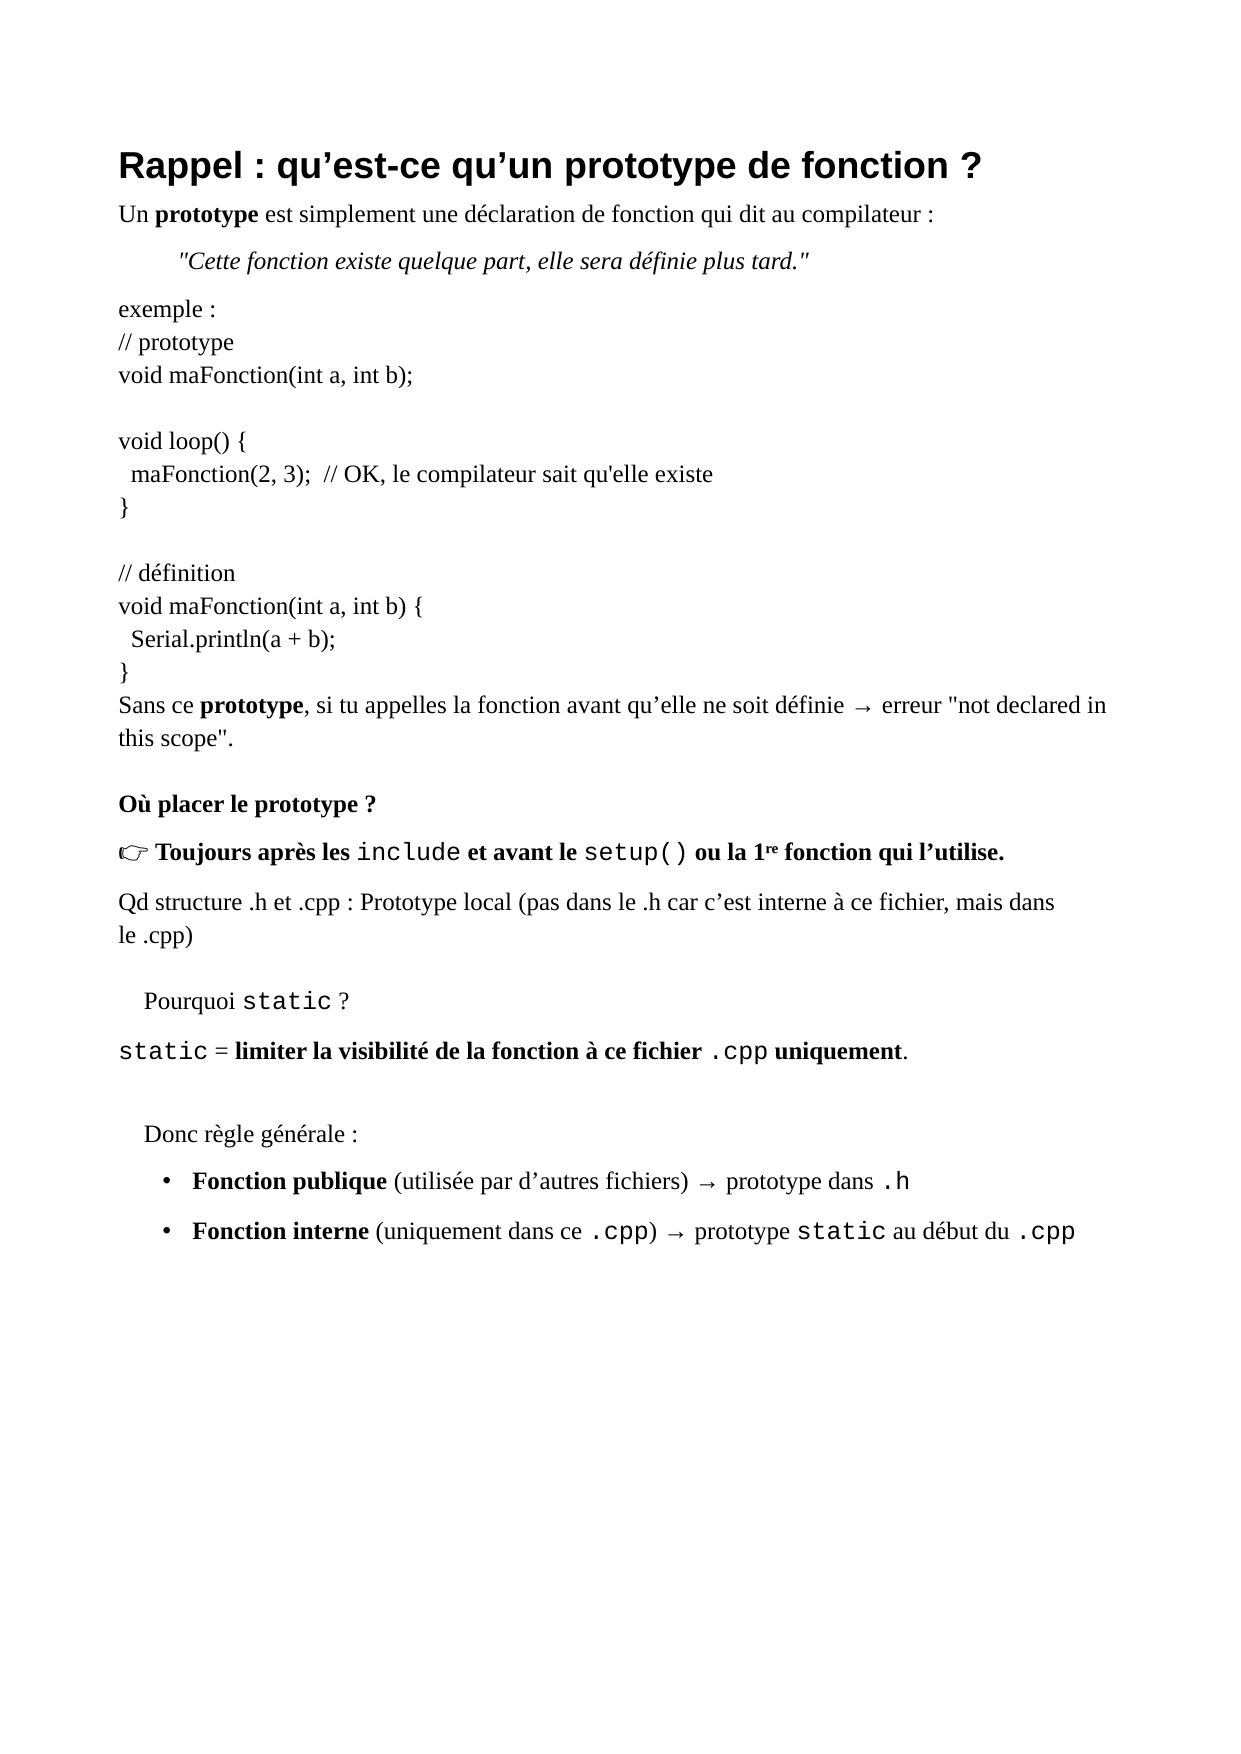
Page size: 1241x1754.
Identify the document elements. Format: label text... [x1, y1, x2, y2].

text "Cette fonction existe quelque part, elle sera définie plus tard." [177, 246, 1063, 275]
text exemple : // prototype void maFonction(int a, int b); void loop() { maFonction(2, 3); // OK, le compilateur sait qu'elle existe } // définition void maFonction(int a, int b) { Serial.println(a + b); } Sans ce prototype, si tu appelles la fonction avant qu’elle ne soit définie → erreur "not declared in this scope". Où placer le prototype ? [118, 294, 1122, 818]
text 👉 Toujours après les include et avant le setup() ou la 1ʳᵉ fonction qui l’utilise. [118, 837, 1122, 868]
text Qd structure .h et .cpp : Prototype local (pas dans le .h car c’est interne à ce fichier, mais dans le .cpp) 📌 Pourquoi static ? [118, 887, 1122, 1017]
subtitle Rappel : qu’est-ce qu’un prototype de fonction ? [118, 143, 1122, 186]
list Fonction publique (utilisée par d’autres fichiers) → prototype dans .h [162, 1166, 1122, 1197]
list Fonction interne (uniquement dans ce .cpp) → prototype static au début du .cpp [162, 1216, 1122, 1247]
text ✅ Donc règle générale : [118, 1119, 1122, 1147]
text static = limiter la visibilité de la fonction à ce fichier .cpp uniquement. [118, 1036, 1122, 1100]
text Un prototype est simplement une déclaration de fonction qui dit au compilateur : [118, 199, 1122, 227]
